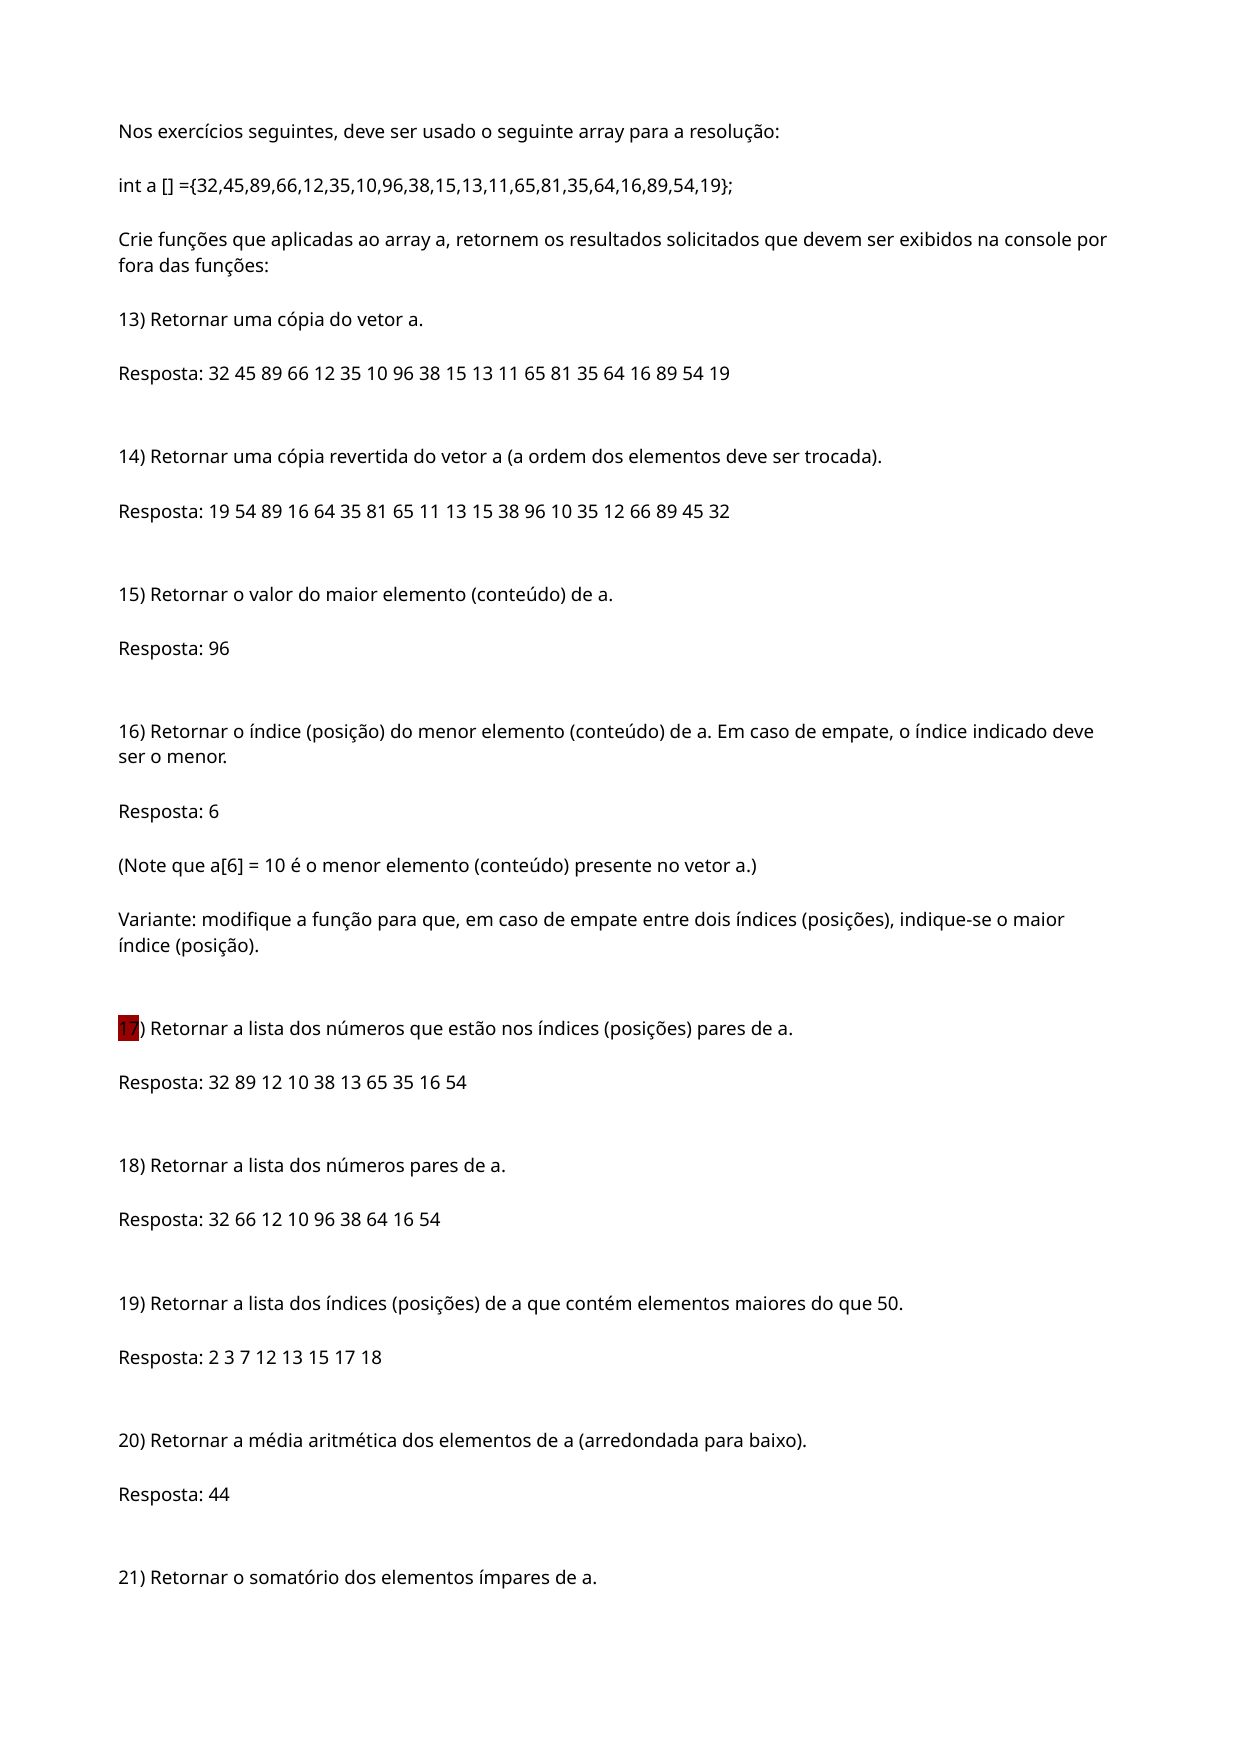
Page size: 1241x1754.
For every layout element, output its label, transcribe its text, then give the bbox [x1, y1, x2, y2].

text Nos exercícios seguintes, deve ser usado o seguinte array para a resolução: int a [] ={32,45,89,66,12,35,10,96,38,15,13,11,65,81,35,64,16,89,54,19}; Crie funções que aplicadas ao array a, retornem os resultados solicitados que devem ser exibidos na console por fora das funções: 13) Retornar uma cópia do vetor a. Resposta: 32 45 89 66 12 35 10 96 38 15 13 11 65 81 35 64 16 89 54 19 14) Retornar uma cópia revertida do vetor a (a ordem dos elementos deve ser trocada). Resposta: 19 54 89 16 64 35 81 65 11 13 15 38 96 10 35 12 66 89 45 32 15) Retornar o valor do maior elemento (conteúdo) de a. Resposta: 96 16) Retornar o índice (posição) do menor elemento (conteúdo) de a. Em caso de empate, o índice indicado deve ser o menor. Resposta: 6 (Note que a[6] = 10 é o menor elemento (conteúdo) presente no vetor a.) Variante: modifique a função para que, em caso de empate entre dois índices (posições), indique-se o maior índice (posição). 17) Retornar a lista dos números que estão nos índices (posições) pares de a. Resposta: 32 89 12 10 38 13 65 35 16 54 18) Retornar a lista dos números pares de a. Resposta: 32 66 12 10 96 38 64 16 54 19) Retornar a lista dos índices (posições) de a que contém elementos maiores do que 50. Resposta: 2 3 7 12 13 15 17 18 20) Retornar a média aritmética dos elementos de a (arredondada para baixo). Resposta: 44 21) Retornar o somatório dos elementos ímpares de a. [118, 118, 1122, 1619]
